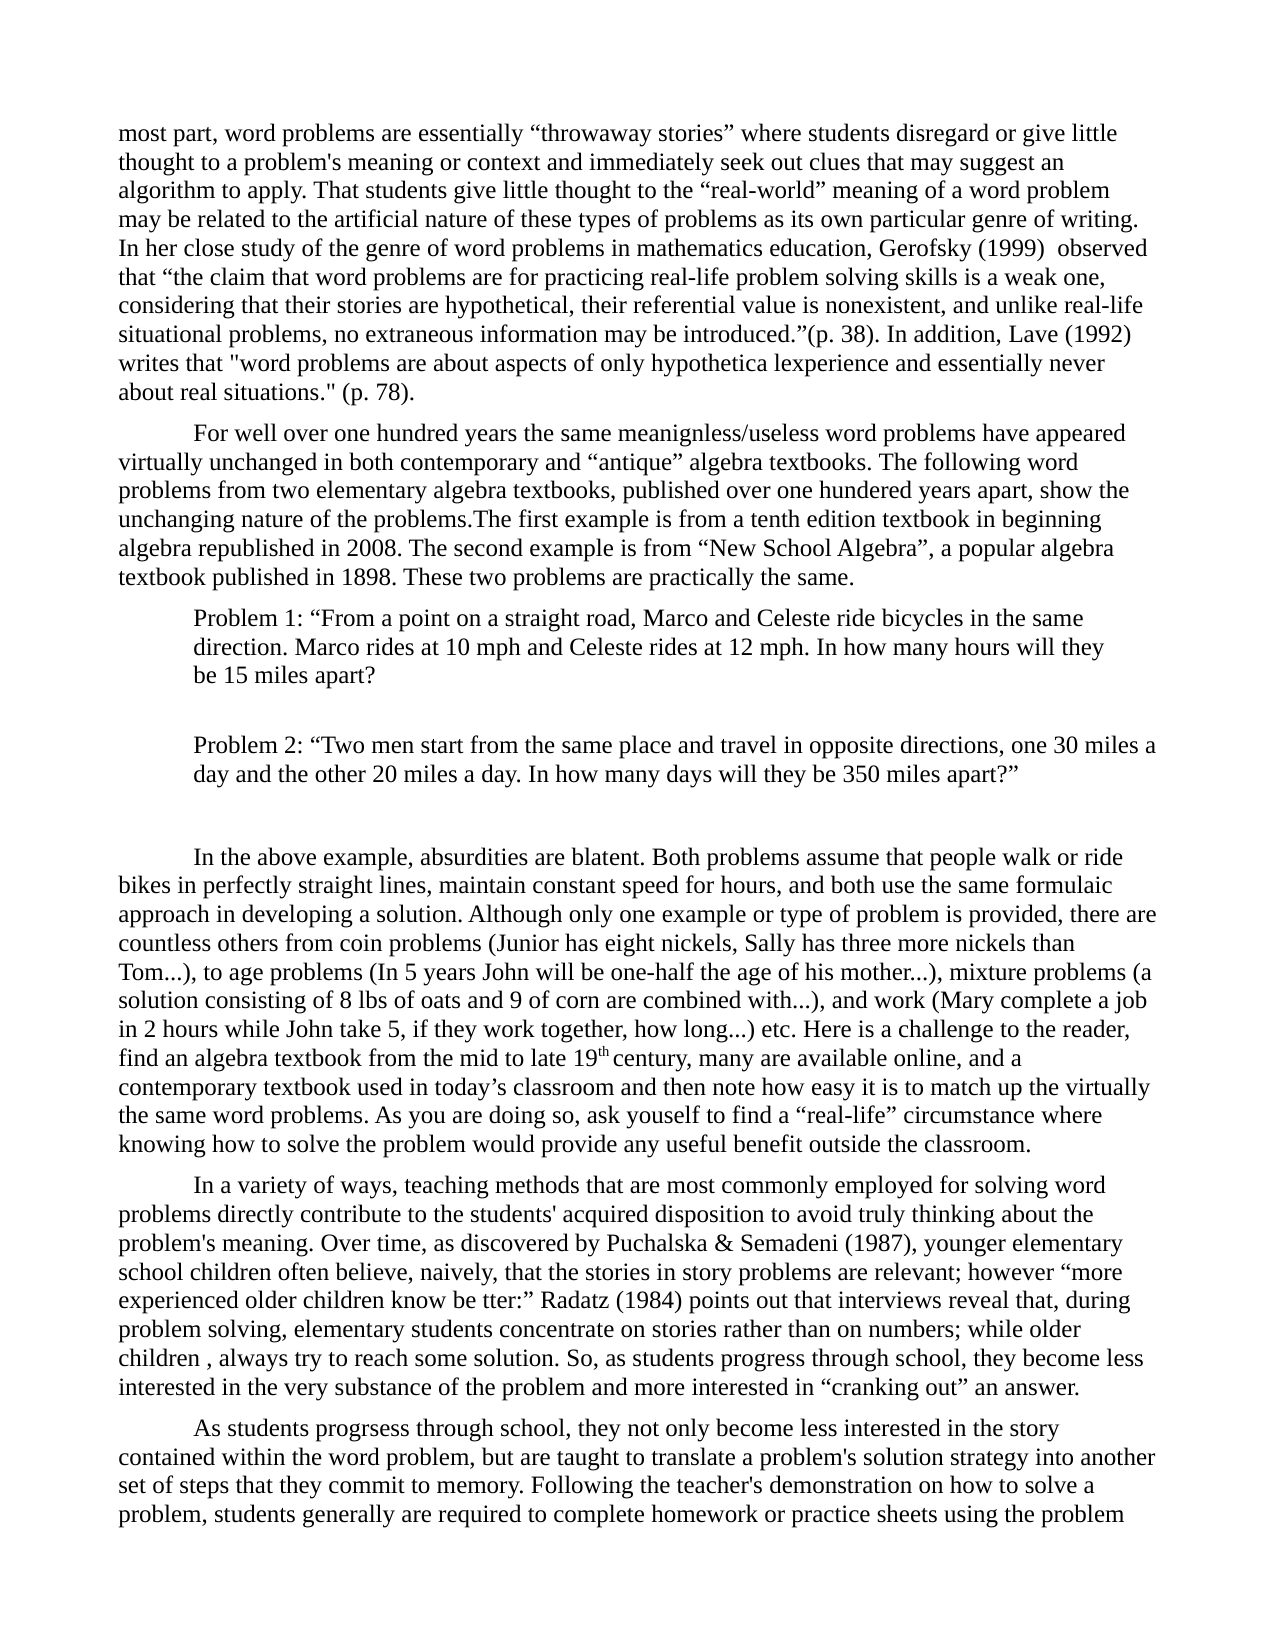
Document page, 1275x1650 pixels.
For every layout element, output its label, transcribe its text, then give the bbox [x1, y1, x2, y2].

text most part, word problems are essentially “throwaway stories” where students disregard or give little thought to a problem's meaning or context and immediately seek out clues that may suggest an algorithm to apply. That students give little thought to the “real-world” meaning of a word problem may be related to the artificial nature of these types of problems as its own particular genre of writing. In her close study of the genre of word problems in mathematics education, Gerofsky (1999) observed that “the claim that word problems are for practicing real-life problem solving skills is a weak one, considering that their stories are hypothetical, their referential value is nonexistent, and unlike real-life situational problems, no extraneous information may be introduced.”(p. 38). In addition, Lave (1992) writes that "word problems are about aspects of only hypothetica lexperience and essentially never about real situations." (p. 78). [118, 118, 1157, 406]
text As students progrsess through school, they not only become less interested in the story contained within the word problem, but are taught to translate a problem's solution strategy into another set of steps that they commit to memory. Following the teacher's demonstration on how to solve a problem, students generally are required to complete homework or practice sheets using the problem [118, 1413, 1157, 1528]
text Problem 1: “From a point on a straight road, Marco and Celeste ride bicycles in the same direction. Marco rides at 10 mph and Celeste rides at 12 mph. In how many hours will they be 15 miles apart? [118, 603, 1157, 689]
text In the above example, absurdities are blatent. Both problems assume that people walk or ride bikes in perfectly straight lines, maintain constant speed for hours, and both use the same formulaic approach in developing a solution. Although only one example or type of problem is provided, there are countless others from coin problems (Junior has eight nickels, Sally has three more nickels than Tom...), to age problems (In 5 years John will be one-half the age of his mother...), mixture problems (a solution consisting of 8 lbs of oats and 9 of corn are combined with...), and work (Mary complete a job in 2 hours while John take 5, if they work together, how long...) etc. Here is a challenge to the reader, find an algebra textbook from the mid to late 19th century, many are available online, and a contemporary textbook used in today’s classroom and then note how easy it is to match up the virtually the same word problems. As you are doing so, ask youself to find a “real-life” circumstance where knowing how to solve the problem would provide any useful benefit outside the classroom. [118, 842, 1157, 1158]
text In a variety of ways, teaching methods that are most commonly employed for solving word problems directly contribute to the students' acquired disposition to avoid truly thinking about the problem's meaning. Over time, as discovered by Puchalska & Semadeni (1987), younger elementary school children often believe, naively, that the stories in story problems are relevant; however “more experienced older children know be tter:” Radatz (1984) points out that interviews reveal that, during problem solving, elementary students concentrate on stories rather than on numbers; while older children , always try to reach some solution. So, as students progress through school, they become less interested in the very substance of the problem and more interested in “cranking out” an answer. [118, 1171, 1157, 1401]
text Problem 2: “Two men start from the same place and travel in opposite directions, one 30 miles a day and the other 20 miles a day. In how many days will they be 350 miles apart?” [118, 731, 1157, 788]
text For well over one hundred years the same meanignless/useless word problems have appeared virtually unchanged in both contemporary and “antique” algebra textbooks. The following word problems from two elementary algebra textbooks, published over one hundered years apart, show the unchanging nature of the problems.The first example is from a tenth edition textbook in beginning algebra republished in 2008. The second example is from “New School Algebra”, a popular algebra textbook published in 1898. These two problems are practically the same. [118, 418, 1157, 591]
